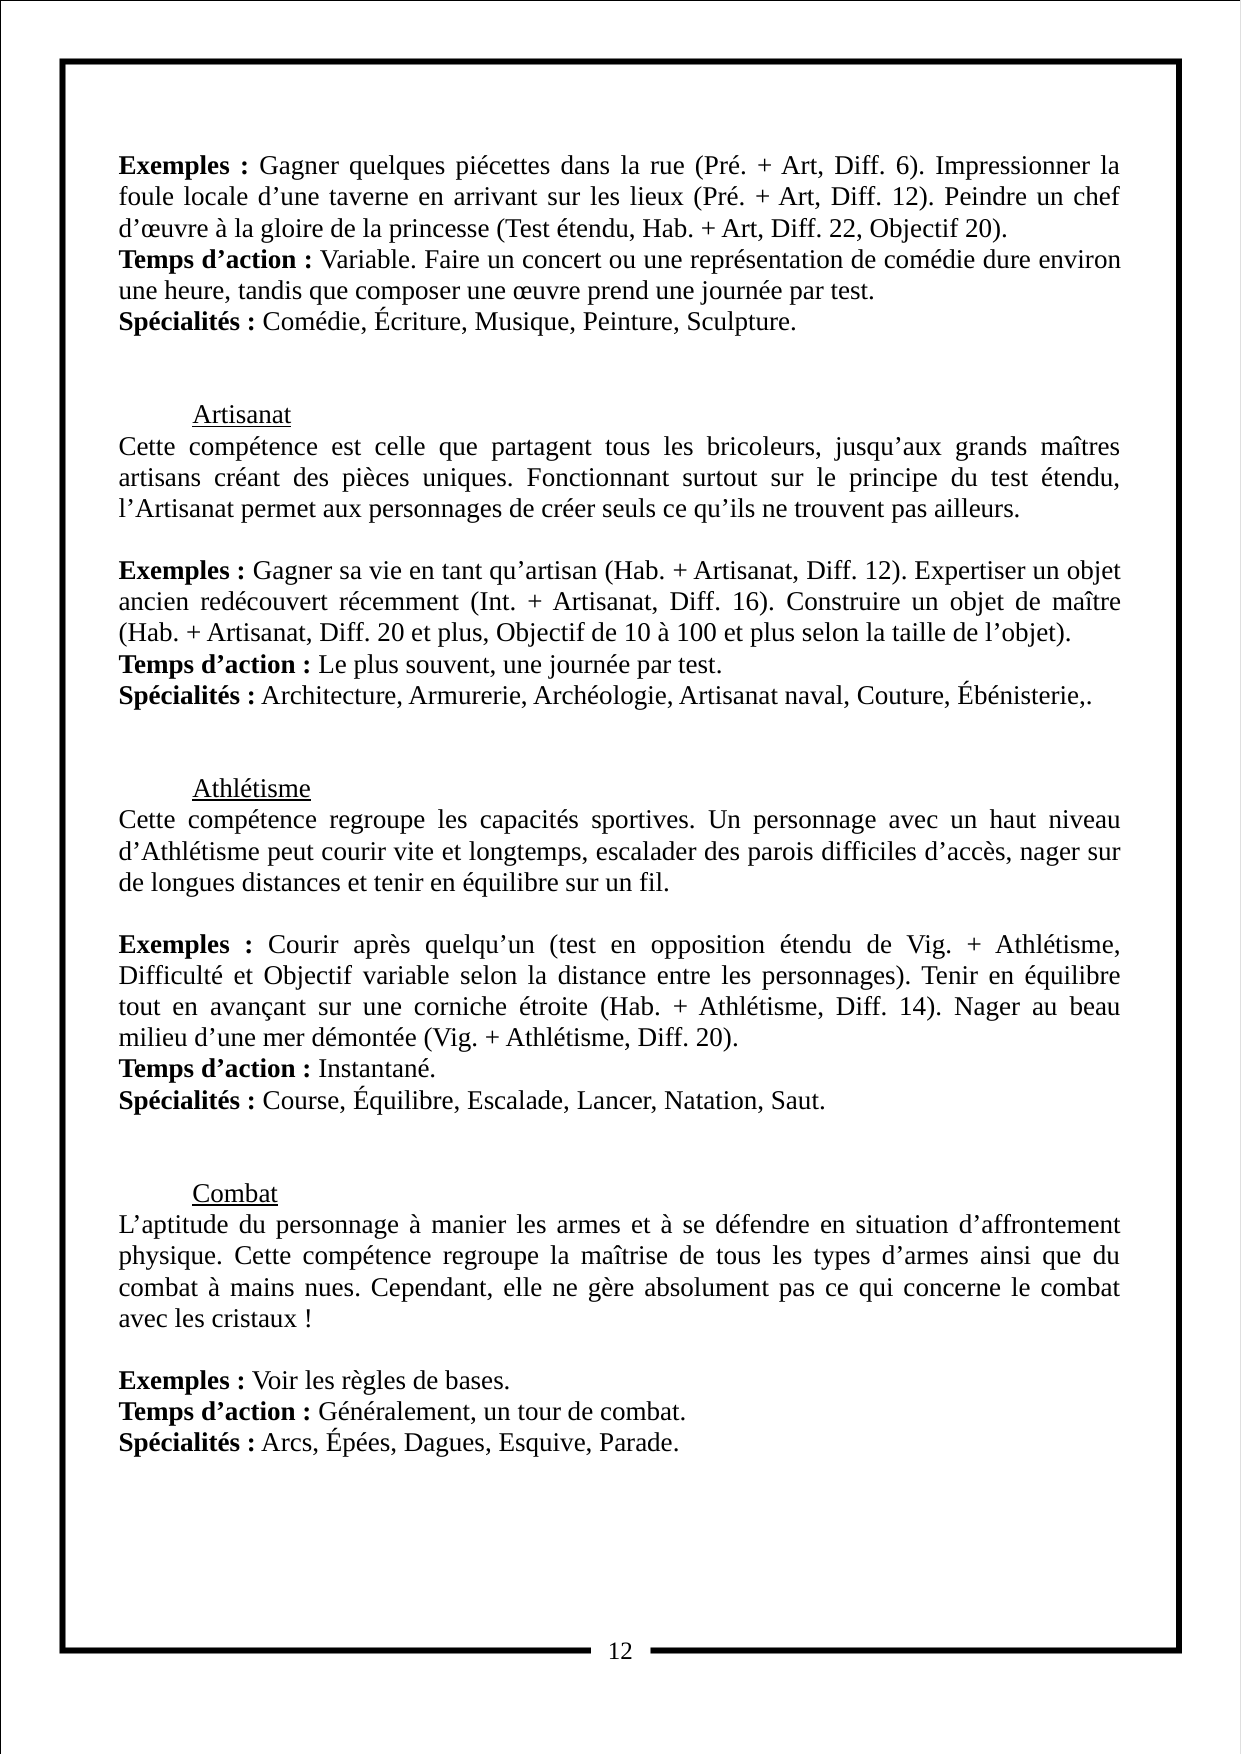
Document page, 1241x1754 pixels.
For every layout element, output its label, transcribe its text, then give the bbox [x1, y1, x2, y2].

text Cette compétence est celle que partagent tous les bricoleurs, jusqu’aux grands maîtres artisans créant des pièces uniques. Fonctionnant surtout sur le principe du test étendu, l’Artisanat permet aux personnages de créer seuls ce qu’ils ne trouvent pas ailleurs. [118, 430, 1122, 523]
text Exemples : Courir après quelqu’un (test en opposition étendu de Vig. + Athlétisme, Difficulté et Objectif variable selon la distance entre les personnages). Tenir en équilibre tout en avançant sur une corniche étroite (Hab. + Athlétisme, Diff. 14). Nager au beau milieu d’une mer démontée (Vig. + Athlétisme, Diff. 20). [118, 928, 1122, 1053]
text Spécialités : Arcs, Épées, Dagues, Esquive, Parade. [118, 1426, 1122, 1457]
text Spécialités : Comédie, Écriture, Musique, Peinture, Sculpture. [118, 305, 1122, 336]
text Temps d’action : Généralement, un tour de combat. [118, 1395, 1122, 1426]
text Cette compétence regroupe les capacités sportives. Un personnage avec un haut niveau d’Athlétisme peut courir vite et longtemps, escalader des parois difficiles d’accès, nager sur de longues distances et tenir en équilibre sur un fil. [118, 803, 1122, 897]
text Spécialités : Architecture, Armurerie, Archéologie, Artisanat naval, Couture, Ébénisterie,. [118, 679, 1122, 710]
picture [1, 1, 1240, 1754]
text Temps d’action : Instantané. [118, 1053, 1122, 1084]
text Combat [118, 1177, 1122, 1208]
text Spécialités : Course, Équilibre, Escalade, Lancer, Natation, Saut. [118, 1084, 1122, 1115]
text Athlétisme [118, 772, 1122, 803]
text Artisanat [118, 398, 1122, 430]
text Temps d’action : Variable. Faire un concert ou une représentation de comédie dure environ une heure, tandis que composer une œuvre prend une journée par test. [118, 243, 1122, 305]
text L’aptitude du personnage à manier les armes et à se défendre en situation d’affrontement physique. Cette compétence regroupe la maîtrise de tous les types d’armes ainsi que du combat à mains nues. Cependant, elle ne gère absolument pas ce qui concerne le combat avec les cristaux ! [118, 1208, 1122, 1333]
text Temps d’action : Le plus souvent, une journée par test. [118, 648, 1122, 679]
text Exemples : Voir les règles de bases. [118, 1364, 1122, 1395]
text Exemples : Gagner sa vie en tant qu’artisan (Hab. + Artisanat, Diff. 12). Expertiser un objet ancien redécouvert récemment (Int. + Artisanat, Diff. 16). Construire un objet de maître (Hab. + Artisanat, Diff. 20 et plus, Objectif de 10 à 100 et plus selon la taille de l’objet). [118, 554, 1122, 648]
text Exemples : Gagner quelques piécettes dans la rue (Pré. + Art, Diff. 6). Impressionner la foule locale d’une taverne en arrivant sur les lieux (Pré. + Art, Diff. 12). Peindre un chef d’œuvre à la gloire de la princesse (Test étendu, Hab. + Art, Diff. 22, Objectif 20). [118, 149, 1122, 243]
